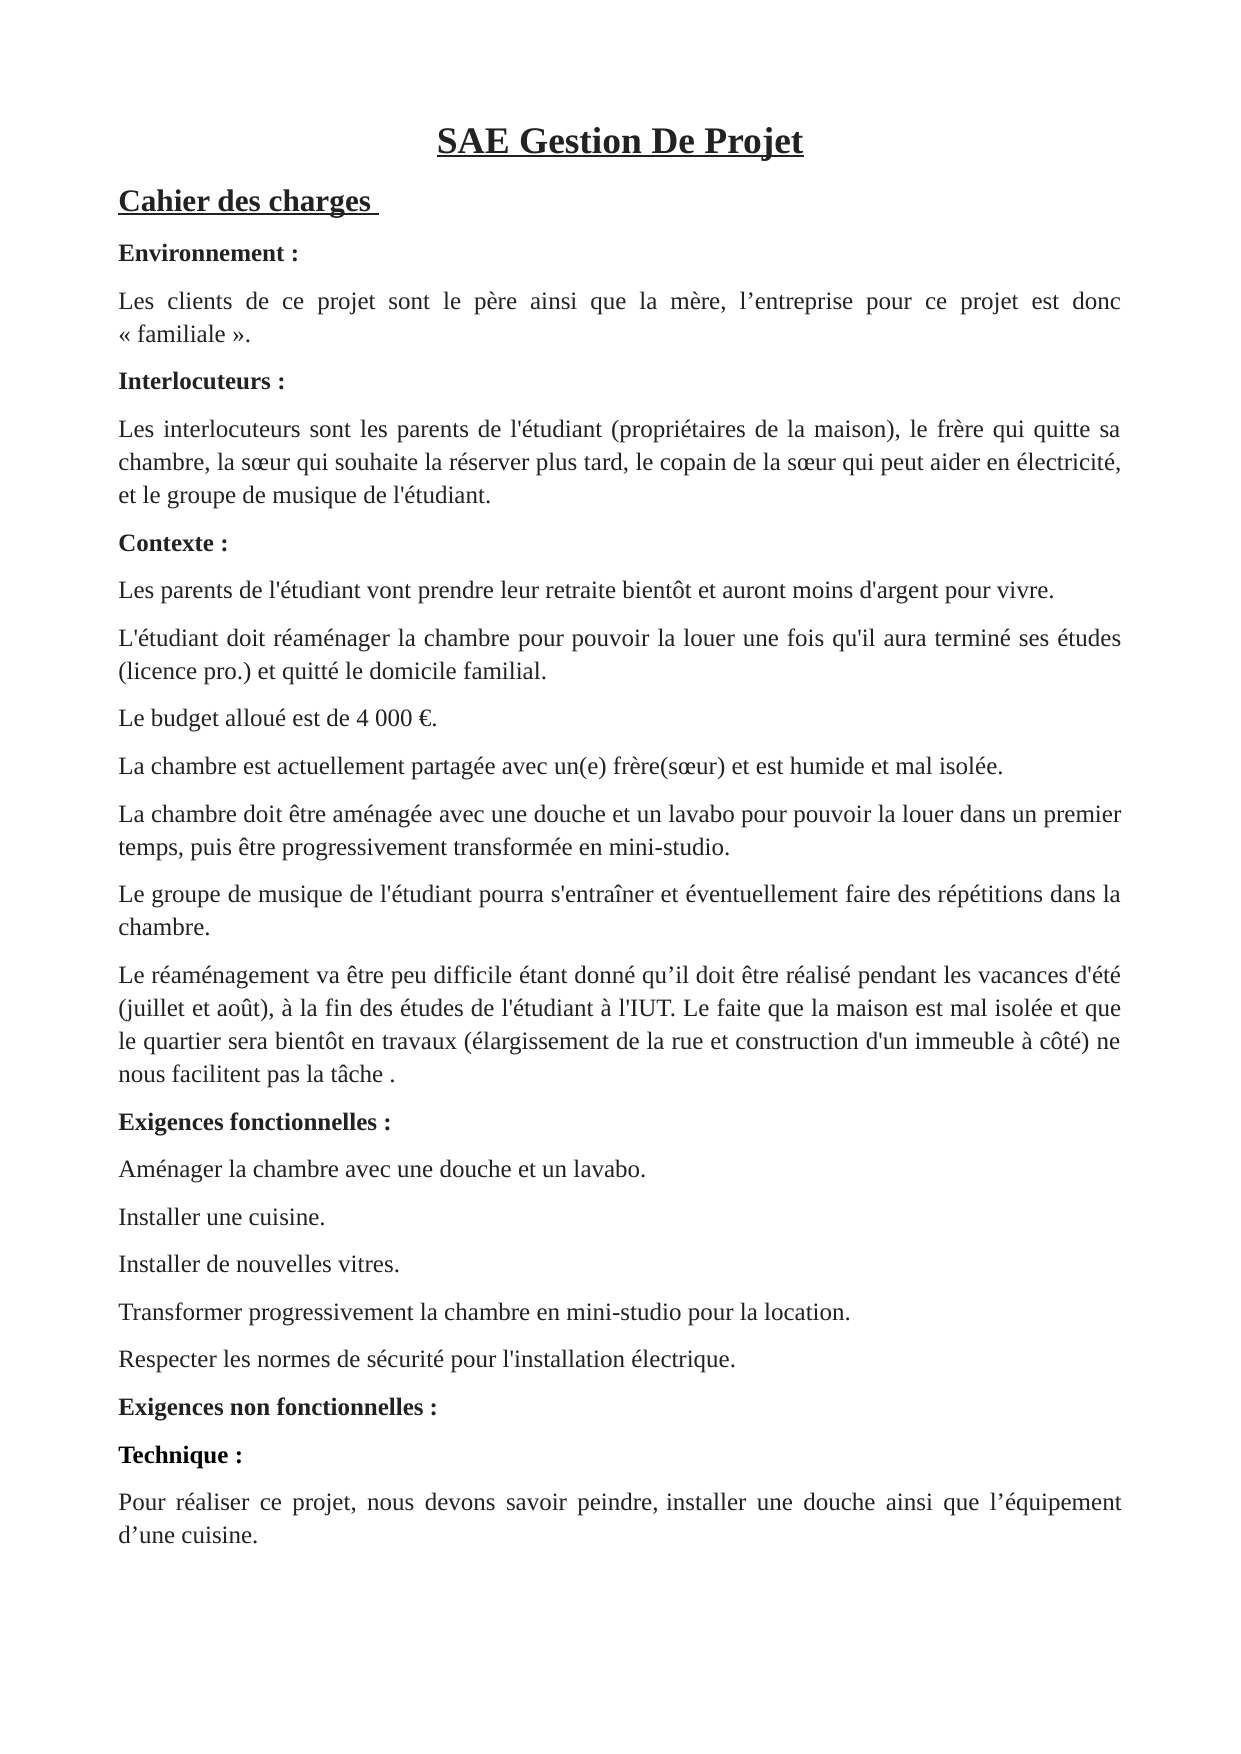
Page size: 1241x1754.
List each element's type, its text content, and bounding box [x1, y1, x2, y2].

text Exigences fonctionnelles : [118, 1107, 1122, 1135]
text Le réaménagement va être peu difficile étant donné qu’il doit être réalisé pendant les vacances d'été (juillet et août), à la fin des études de l'étudiant à l'IUT. Le faite que la maison est mal isolée et que le quartier sera bientôt en travaux (élargissement de la rue et construction d'un immeuble à côté) ne nous facilitent pas la tâche . [118, 960, 1122, 1088]
text Installer de nouvelles vitres. [118, 1249, 1122, 1278]
text Environnement : [118, 238, 1122, 267]
text La chambre doit être aménagée avec une douche et un lavabo pour pouvoir la louer dans un premier temps, puis être progressivement transformée en mini-studio. [118, 799, 1122, 860]
text Pour réaliser ce projet, nous devons savoir peindre, installer une douche ainsi que l’équipement d’une cuisine. [118, 1487, 1122, 1549]
text SAE Gestion De Projet [118, 118, 1122, 161]
text Exigences non fonctionnelles : [118, 1392, 1122, 1421]
text La chambre est actuellement partagée avec un(e) frère(sœur) et est humide et mal isolée. [118, 751, 1122, 780]
text Contexte : [118, 528, 1122, 556]
text Aménager la chambre avec une douche et un lavabo. [118, 1154, 1122, 1183]
text Cahier des charges [118, 182, 1122, 218]
text Respecter les normes de sécurité pour l'installation électrique. [118, 1344, 1122, 1373]
text Interlocuteurs : [118, 366, 1122, 395]
text Les parents de l'étudiant vont prendre leur retraite bientôt et auront moins d'argent pour vivre. [118, 575, 1122, 604]
text Transformer progressivement la chambre en mini-studio pour la location. [118, 1297, 1122, 1326]
text L'étudiant doit réaménager la chambre pour pouvoir la louer une fois qu'il aura terminé ses études (licence pro.) et quitté le domicile familial. [118, 623, 1122, 684]
text Le groupe de musique de l'étudiant pourra s'entraîner et éventuellement faire des répétitions dans la chambre. [118, 879, 1122, 941]
text Technique : [118, 1440, 1122, 1468]
text Les interlocuteurs sont les parents de l'étudiant (propriétaires de la maison), le frère qui quitte sa chambre, la sœur qui souhaite la réserver plus tard, le copain de la sœur qui peut aider en électricité, et le groupe de musique de l'étudiant. [118, 414, 1122, 509]
text Le budget alloué est de 4 000 €. [118, 703, 1122, 732]
text Les clients de ce projet sont le père ainsi que la mère, l’entreprise pour ce projet est donc « familiale ». [118, 286, 1122, 347]
text Installer une cuisine. [118, 1202, 1122, 1231]
